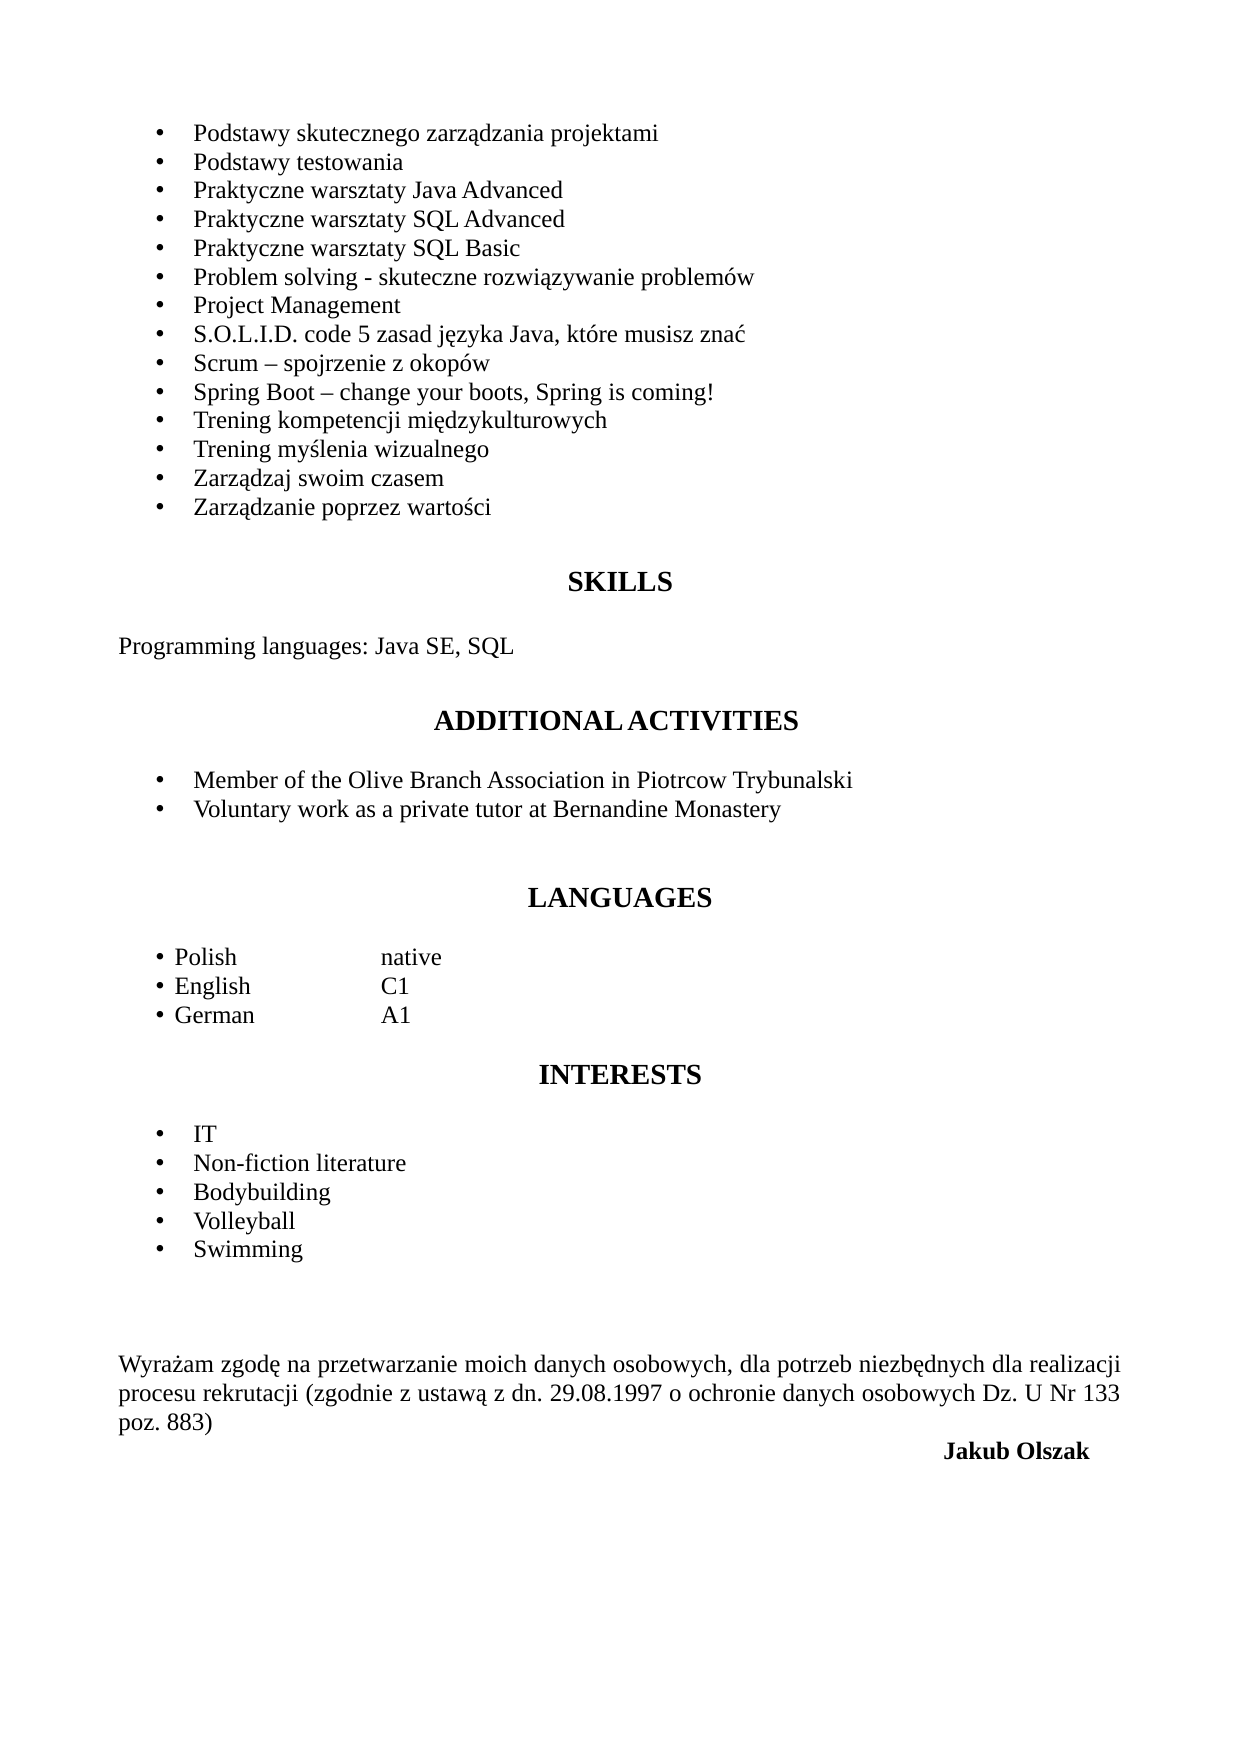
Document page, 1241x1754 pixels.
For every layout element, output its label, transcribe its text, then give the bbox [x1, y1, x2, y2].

list Voluntary work as a private tutor at Bernandine Monastery [156, 794, 1122, 822]
list Podstawy skutecznego zarządzania projektami [156, 118, 1122, 147]
list German A1 [156, 1000, 1122, 1028]
list IT [156, 1119, 1122, 1148]
list Trening myślenia wizualnego [156, 434, 1122, 463]
list Volleyball [156, 1206, 1122, 1234]
list Member of the Olive Branch Association in Piotrcow Trybunalski [156, 765, 1122, 794]
list Problem solving - skuteczne rozwiązywanie problemów [156, 262, 1122, 291]
list Scrum – spojrzenie z okopów [156, 348, 1122, 377]
list Bodybuilding [156, 1177, 1122, 1206]
text Jakub Olszak [118, 1436, 1122, 1464]
list Podstawy testowania [156, 147, 1122, 176]
text ADDITIONAL ACTIVITIES [118, 703, 1122, 736]
text SKILLS [118, 564, 1122, 597]
list Praktyczne warsztaty SQL Basic [156, 233, 1122, 262]
list S.O.L.I.D. code 5 zasad języka Java, które musisz znać [156, 319, 1122, 348]
list Swimming [156, 1234, 1122, 1263]
list Zarządzaj swoim czasem [156, 463, 1122, 492]
list Polish native [156, 942, 1122, 971]
text Programming languages: Java SE, SQL [118, 631, 1122, 659]
text INTERESTS [118, 1057, 1122, 1091]
list Praktyczne warsztaty SQL Advanced [156, 204, 1122, 233]
list Project Management [156, 291, 1122, 319]
list Non-fiction literature [156, 1148, 1122, 1177]
list Zarządzanie poprzez wartości [156, 492, 1122, 521]
list Spring Boot – change your boots, Spring is coming! [156, 377, 1122, 406]
list Trening kompetencji międzykulturowych [156, 406, 1122, 434]
text LANGUAGES [118, 880, 1122, 913]
list English C1 [156, 971, 1122, 1000]
list Praktyczne warsztaty Java Advanced [156, 176, 1122, 204]
text Wyrażam zgodę na przetwarzanie moich danych osobowych, dla potrzeb niezbędnych dla realizacji procesu rekrutacji (zgodnie z ustawą z dn. 29.08.1997 o ochronie danych osobowych Dz. U Nr 133 poz. 883) [118, 1349, 1122, 1436]
